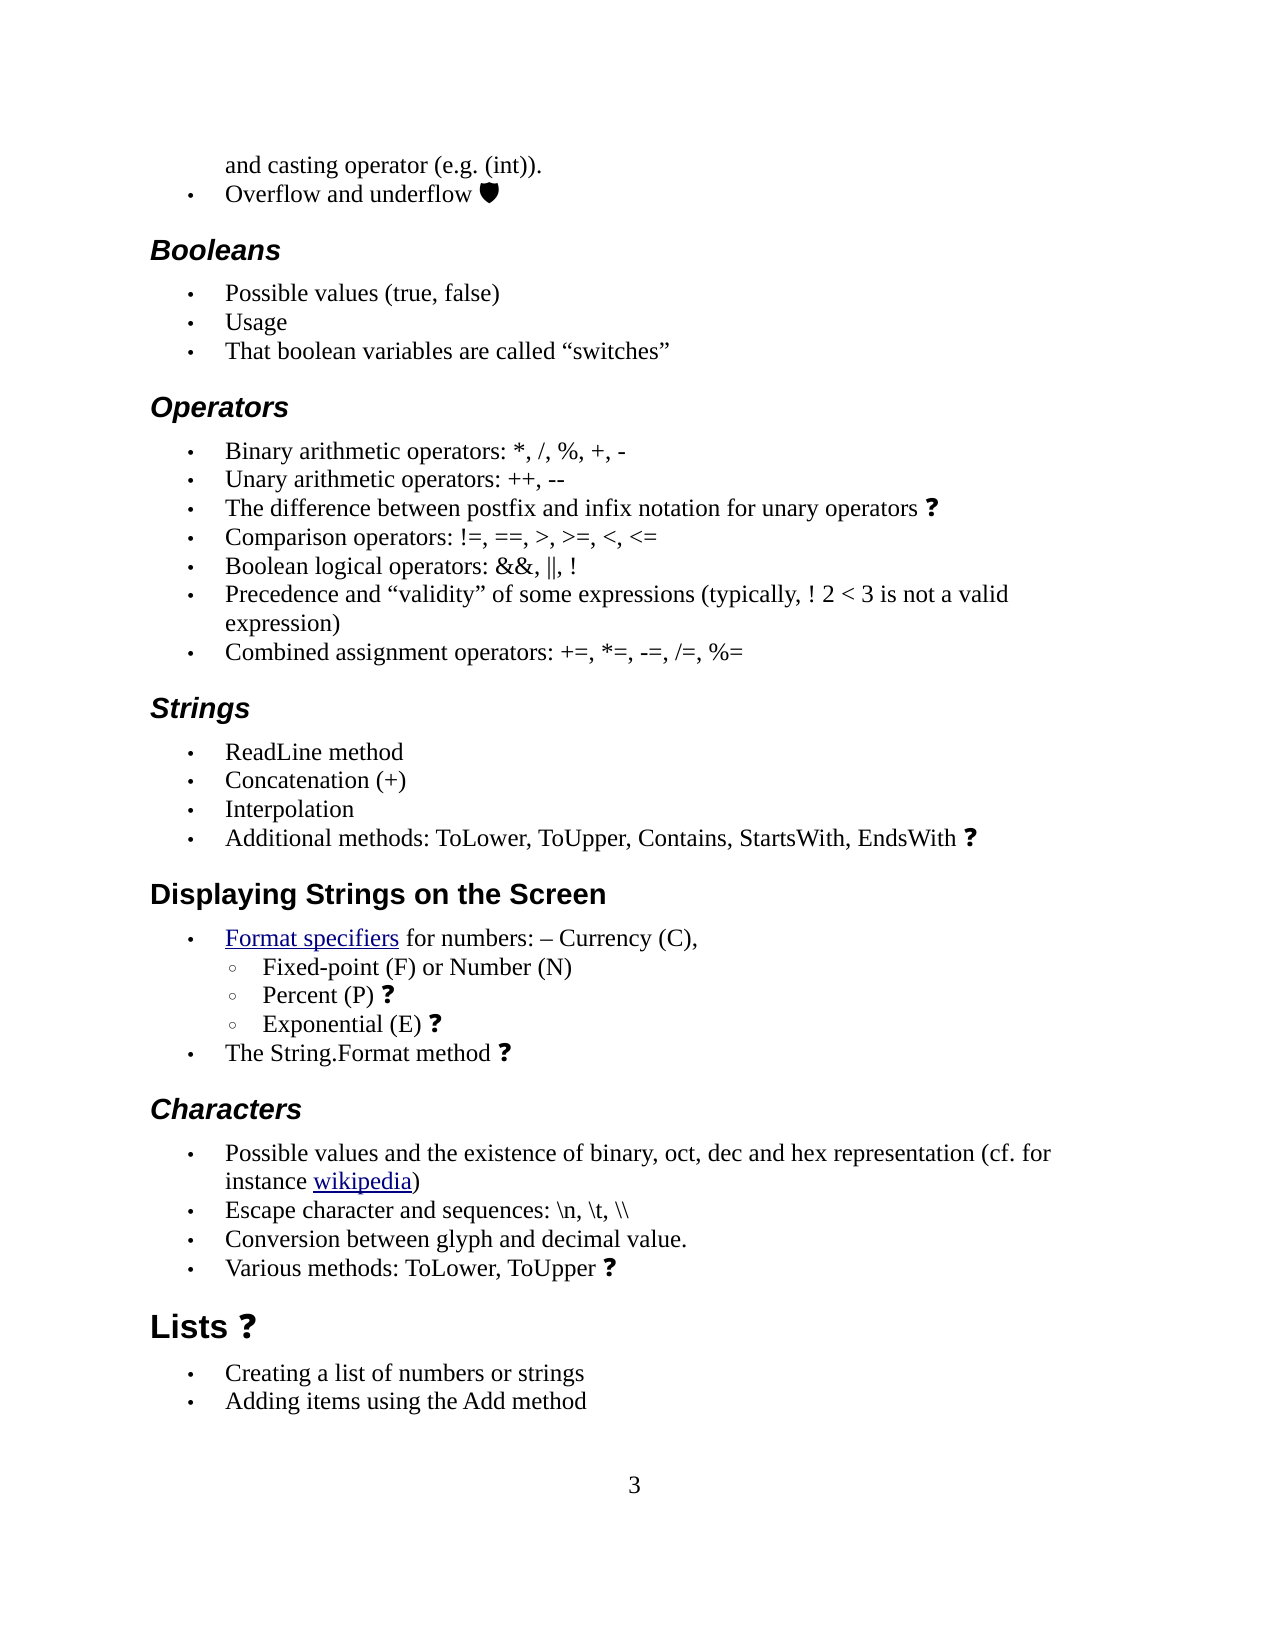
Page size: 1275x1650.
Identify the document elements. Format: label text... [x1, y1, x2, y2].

subtitle Lists ❓ [150, 1306, 1125, 1345]
list Various methods: ToLower, ToUpper ❓ [187, 1253, 1125, 1281]
list The String.Format method ❓ [187, 1038, 1125, 1067]
subtitle Characters [150, 1092, 1125, 1125]
list The difference between postfix and infix notation for unary operators ❓ [187, 493, 1125, 522]
subtitle Strings [150, 691, 1125, 724]
list and casting operator (e.g. (int)). [187, 150, 1125, 179]
list Comparison operators: !=, ==, >, >=, <, <= [187, 522, 1125, 551]
list Escape character and sequences: \n, \t, \\ [187, 1195, 1125, 1224]
list Format specifiers for numbers: – Currency (C), [187, 923, 1125, 952]
list Additional methods: ToLower, ToUpper, Contains, StartsWith, EndsWith ❓ [187, 823, 1125, 852]
list Interpolation [187, 794, 1125, 823]
list Creating a list of numbers or strings [187, 1358, 1125, 1386]
list Possible values and the existence of binary, oct, dec and hex representation (cf. for instance wikipedia) [187, 1138, 1125, 1195]
list Usage [187, 307, 1125, 336]
list Boolean logical operators: &&, ||, ! [187, 551, 1125, 579]
list Conversion between glyph and decimal value. [187, 1224, 1125, 1253]
list Exponential (E) ❓ [225, 1009, 1125, 1038]
list Precedence and “validity” of some expressions (typically, ! 2 < 3 is not a valid expression) [187, 579, 1125, 637]
subtitle Booleans [150, 232, 1125, 266]
list Concatenation (+) [187, 766, 1125, 794]
list Binary arithmetic operators: *, /, %, +, - [187, 436, 1125, 464]
subtitle Displaying Strings on the Screen [150, 877, 1125, 910]
list Unary arithmetic operators: ++, -- [187, 464, 1125, 493]
list That boolean variables are called “switches” [187, 336, 1125, 365]
list Fixed-point (F) or Number (N) [225, 952, 1125, 980]
list Combined assignment operators: +=, *=, -=, /=, %= [187, 637, 1125, 666]
subtitle Operators [150, 390, 1125, 423]
list Adding items using the Add method [187, 1386, 1125, 1415]
list Percent (P) ❓ [225, 980, 1125, 1009]
list ReadLine method [187, 737, 1125, 766]
list Overflow and underflow 🛡 [187, 179, 1125, 207]
list Possible values (true, false) [187, 278, 1125, 307]
